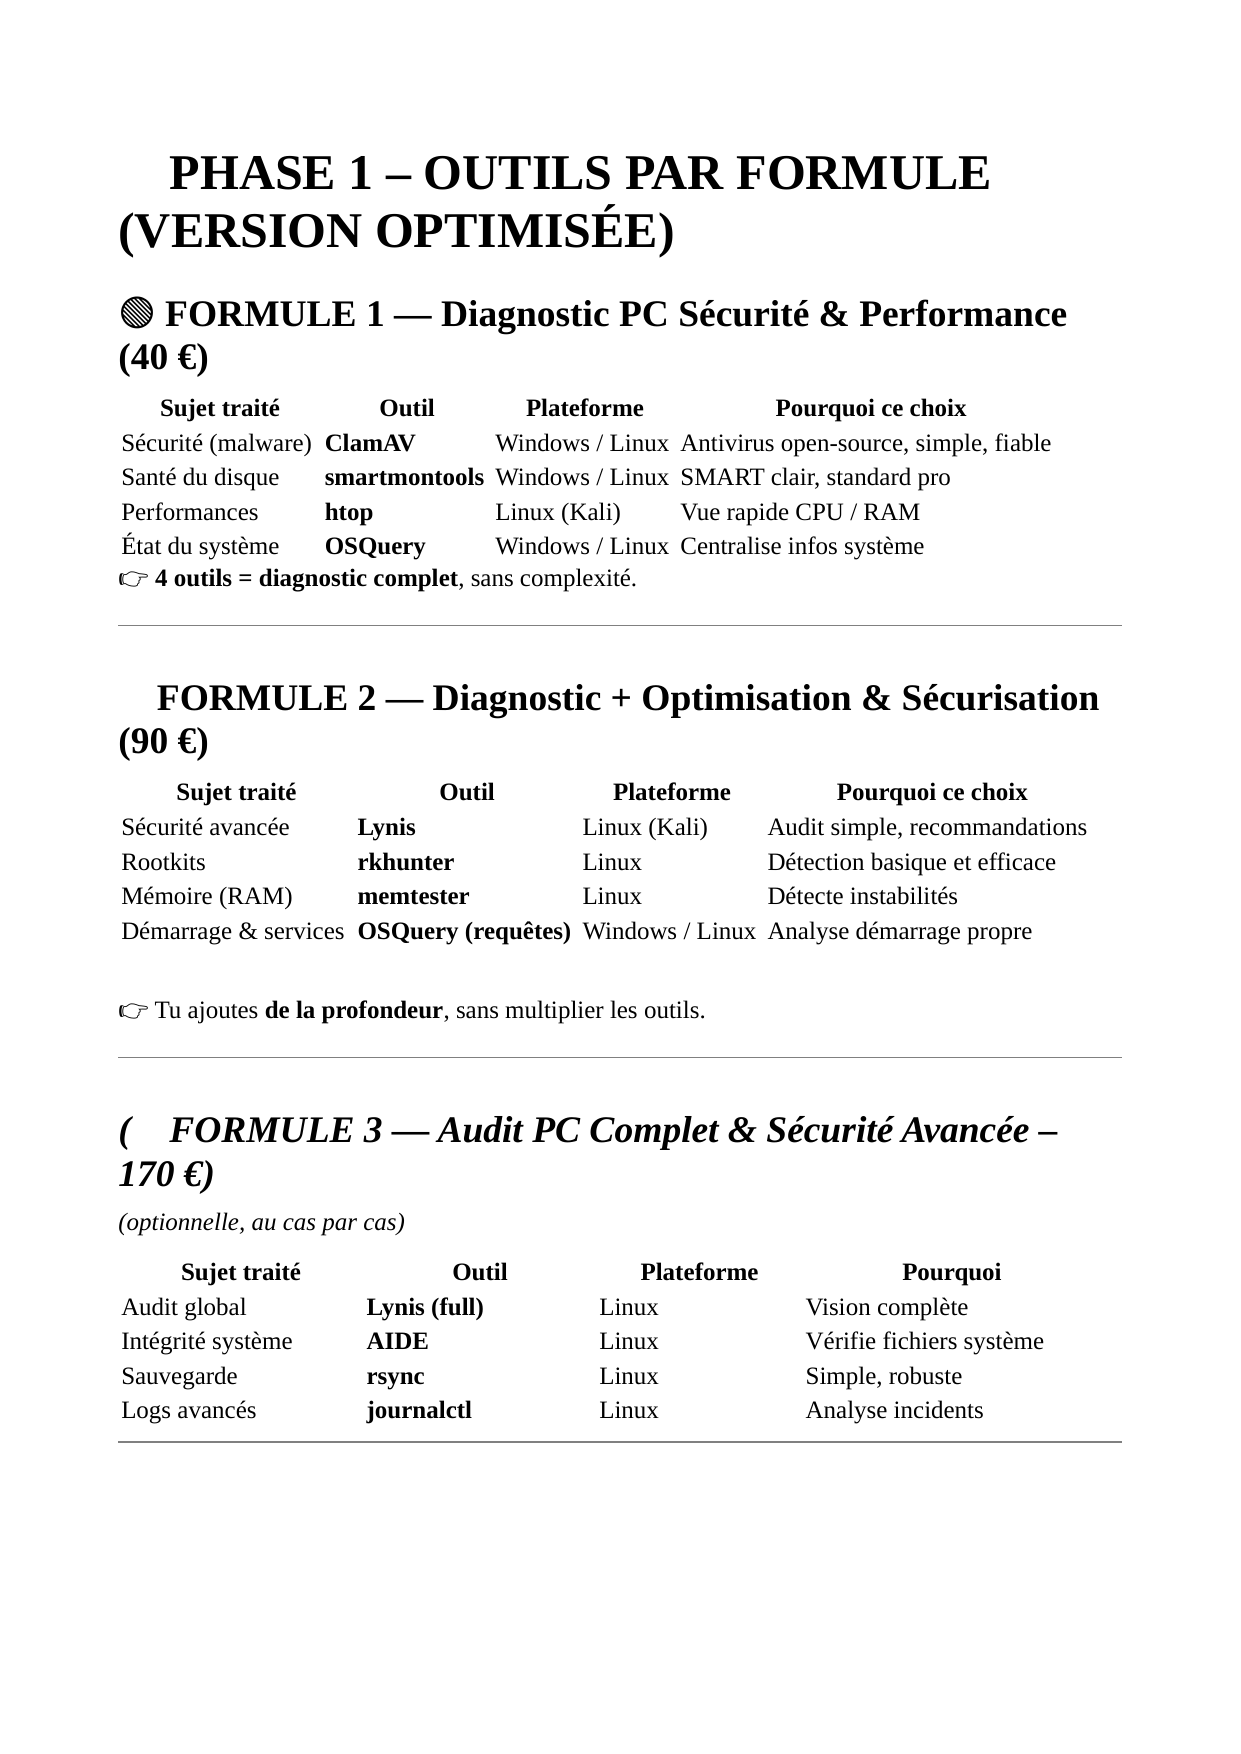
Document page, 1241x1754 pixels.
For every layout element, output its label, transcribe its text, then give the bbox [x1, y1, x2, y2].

table_cell Audit simple, recommandations [764, 809, 1100, 844]
table_cell Mémoire (RAM) [118, 878, 354, 913]
table_cell Linux [596, 1323, 802, 1358]
table_cell Intégrité système [118, 1323, 363, 1358]
subtitle 🧰 PHASE 1 – OUTILS PAR FORMULE (VERSION OPTIMISÉE) [118, 143, 1122, 258]
table_cell Centralise infos système [677, 529, 1064, 563]
text (optionnelle, au cas par cas) [118, 1207, 1122, 1235]
table_header Pourquoi ce choix [764, 775, 1100, 809]
table_cell Analyse incidents [803, 1393, 1101, 1427]
table_cell Audit global [118, 1289, 363, 1323]
text 👉 4 outils = diagnostic complet, sans complexité. [118, 563, 1122, 592]
table_cell Vérifie fichiers système [803, 1323, 1101, 1358]
table_cell Vue rapide CPU / RAM [677, 494, 1064, 528]
table_cell Sécurité (malware) [118, 425, 322, 459]
table_header Outil [364, 1254, 596, 1289]
table_cell Démarrage & services [118, 913, 354, 947]
table_cell Linux [579, 878, 764, 913]
table_cell Lynis (full) [364, 1289, 596, 1323]
table_header Pourquoi ce choix [677, 390, 1064, 425]
table_header Outil [354, 775, 579, 809]
table_header Sujet traité [118, 1254, 363, 1289]
table_cell Linux (Kali) [492, 494, 677, 528]
table_cell Linux (Kali) [579, 809, 764, 844]
table_cell Performances [118, 494, 322, 528]
table_cell smartmontools [322, 459, 492, 494]
table_cell ClamAV [322, 425, 492, 459]
table_cell htop [322, 494, 492, 528]
table_cell Détecte instabilités [764, 878, 1100, 913]
table_cell AIDE [364, 1323, 596, 1358]
table_cell Linux [596, 1393, 802, 1427]
table_header Sujet traité [118, 390, 322, 425]
table_cell Windows / Linux [579, 913, 764, 947]
table_cell Analyse démarrage propre [764, 913, 1100, 947]
table_cell Logs avancés [118, 1393, 363, 1427]
table_cell journalctl [364, 1393, 596, 1427]
table_cell Linux [596, 1289, 802, 1323]
table_header Plateforme [596, 1254, 802, 1289]
table_cell OSQuery (requêtes) [354, 913, 579, 947]
table_cell État du système [118, 529, 322, 563]
table_cell rsync [364, 1358, 596, 1392]
table_cell SMART clair, standard pro [677, 459, 1064, 494]
subtitle 🔵 FORMULE 2 — Diagnostic + Optimisation & Sécurisation (90 €) [118, 676, 1122, 762]
table_cell rkhunter [354, 844, 579, 878]
table_header Outil [322, 390, 492, 425]
table_header Pourquoi [803, 1254, 1101, 1289]
subtitle 🟢 FORMULE 1 — Diagnostic PC Sécurité & Performance (40 €) [118, 291, 1122, 378]
table_cell memtester [354, 878, 579, 913]
table_header Plateforme [579, 775, 764, 809]
table_cell Simple, robuste [803, 1358, 1101, 1392]
table_cell Linux [579, 844, 764, 878]
table_header Plateforme [492, 390, 677, 425]
subtitle (🔴 FORMULE 3 — Audit PC Complet & Sécurité Avancée – 170 €) [118, 1108, 1122, 1194]
table_cell OSQuery [322, 529, 492, 563]
table_cell Sécurité avancée [118, 809, 354, 844]
table_cell Windows / Linux [492, 425, 677, 459]
table_cell Santé du disque [118, 459, 322, 494]
table_cell Lynis [354, 809, 579, 844]
table_cell Windows / Linux [492, 529, 677, 563]
table_cell Vision complète [803, 1289, 1101, 1323]
text 👉 Tu ajoutes de la profondeur, sans multiplier les outils. [118, 995, 1122, 1024]
table_header Sujet traité [118, 775, 354, 809]
table_cell Détection basique et efficace [764, 844, 1100, 878]
table_cell Rootkits [118, 844, 354, 878]
table_cell Windows / Linux [492, 459, 677, 494]
table_cell Antivirus open-source, simple, fiable [677, 425, 1064, 459]
table_cell Sauvegarde [118, 1358, 363, 1392]
table_cell Linux [596, 1358, 802, 1392]
